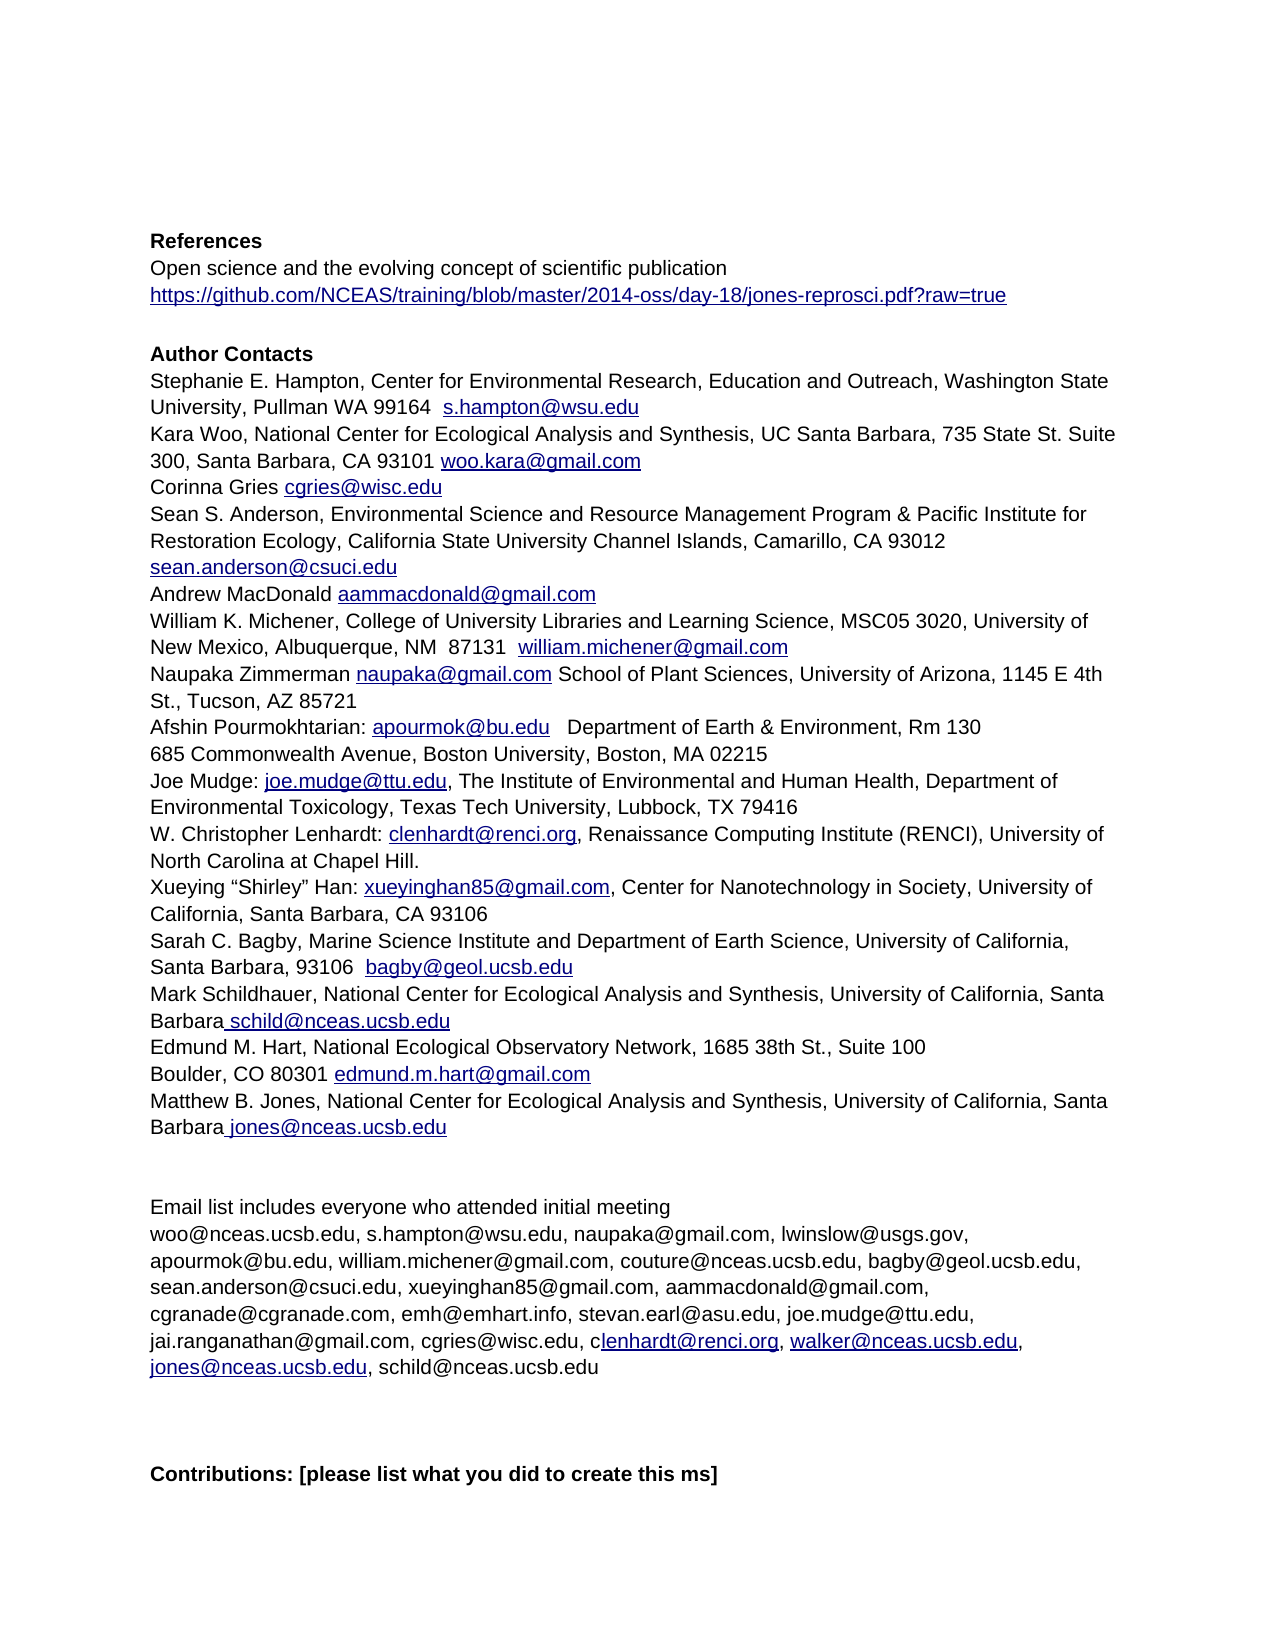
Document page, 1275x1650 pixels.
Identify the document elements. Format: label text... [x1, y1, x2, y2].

text W. Christopher Lenhardt: clenhardt@renci.org, Renaissance Computing Institute (RENCI), University of North Carolina at Chapel Hill. [150, 823, 1125, 872]
text Edmund M. Hart, National Ecological Observatory Network, 1685 38th St., Suite 100 [150, 1036, 1125, 1059]
text Kara Woo, National Center for Ecological Analysis and Synthesis, UC Santa Barbara, 735 State St. Suite 300, Santa Barbara, CA 93101 woo.kara@gmail.com [150, 423, 1125, 472]
text Open science and the evolving concept of scientific publication [150, 257, 1125, 280]
text 685 Commonwealth Avenue, Boston University, Boston, MA 02215 [150, 743, 1125, 766]
text Stephanie E. Hampton, Center for Environmental Research, Education and Outreach, Washington State University, Pullman WA 99164 s.hampton@wsu.edu [150, 369, 1125, 419]
text Xueying “Shirley” Han: xueyinghan85@gmail.com, Center for Nanotechnology in Society, University of California, Santa Barbara, CA 93106 [150, 876, 1125, 926]
text Matthew B. Jones, National Center for Ecological Analysis and Synthesis, University of California, Santa Barbara jones@nceas.ucsb.edu [150, 1089, 1125, 1139]
text Naupaka Zimmerman naupaka@gmail.com School of Plant Sciences, University of Arizona, 1145 E 4th St., Tucson, AZ 85721 [150, 663, 1125, 712]
text Author Contacts [150, 343, 1125, 366]
text Afshin Pourmokhtarian: apourmok@bu.edu Department of Earth & Environment, Rm 130 [150, 716, 1125, 739]
text William K. Michener, College of University Libraries and Learning Science, MSC05 3020, University of New Mexico, Albuquerque, NM 87131 william.michener@gmail.com [150, 609, 1125, 659]
text https://github.com/NCEAS/training/blob/master/2014-oss/day-18/jones-reprosci.pdf?raw=true [150, 283, 1125, 307]
text Mark Schildhauer, National Center for Ecological Analysis and Synthesis, University of California, Santa Barbara schild@nceas.ucsb.edu [150, 983, 1125, 1032]
text Joe Mudge: joe.mudge@ttu.edu, The Institute of Environmental and Human Health, Department of Environmental Toxicology, Texas Tech University, Lubbock, TX 79416 [150, 769, 1125, 819]
text Contributions: [please list what you did to create this ms] [150, 1463, 1125, 1486]
text Corinna Gries cgries@wisc.edu [150, 476, 1125, 499]
text Sarah C. Bagby, Marine Science Institute and Department of Earth Science, University of California, Santa Barbara, 93106 bagby@geol.ucsb.edu [150, 929, 1125, 979]
text Sean S. Anderson, Environmental Science and Resource Management Program & Pacific Institute for Restoration Ecology, California State University Channel Islands, Camarillo, CA 93012 sean.anderson@csuci.edu [150, 503, 1125, 579]
text References [150, 230, 1125, 253]
text Email list includes everyone who attended initial meeting [150, 1196, 1125, 1219]
text Boulder, CO 80301 edmund.m.hart@gmail.com [150, 1063, 1125, 1086]
text woo@nceas.ucsb.edu, s.hampton@wsu.edu, naupaka@gmail.com, lwinslow@usgs.gov, apourmok@bu.edu, william.michener@gmail.com, couture@nceas.ucsb.edu, bagby@geol.ucsb.edu, sean.anderson@csuci.edu, xueyinghan85@gmail.com, aammacdonald@gmail.com, cgranade@cgranade.com, emh@emhart.info, stevan.earl@asu.edu, joe.mudge@ttu.edu, jai.ranganathan@gmail.com, cgries@wisc.edu, clenhardt@renci.org, walker@nceas.ucsb.edu, jones@nceas.ucsb.edu, schild@nceas.ucsb.edu [150, 1223, 1125, 1379]
text Andrew MacDonald aammacdonald@gmail.com [150, 583, 1125, 606]
